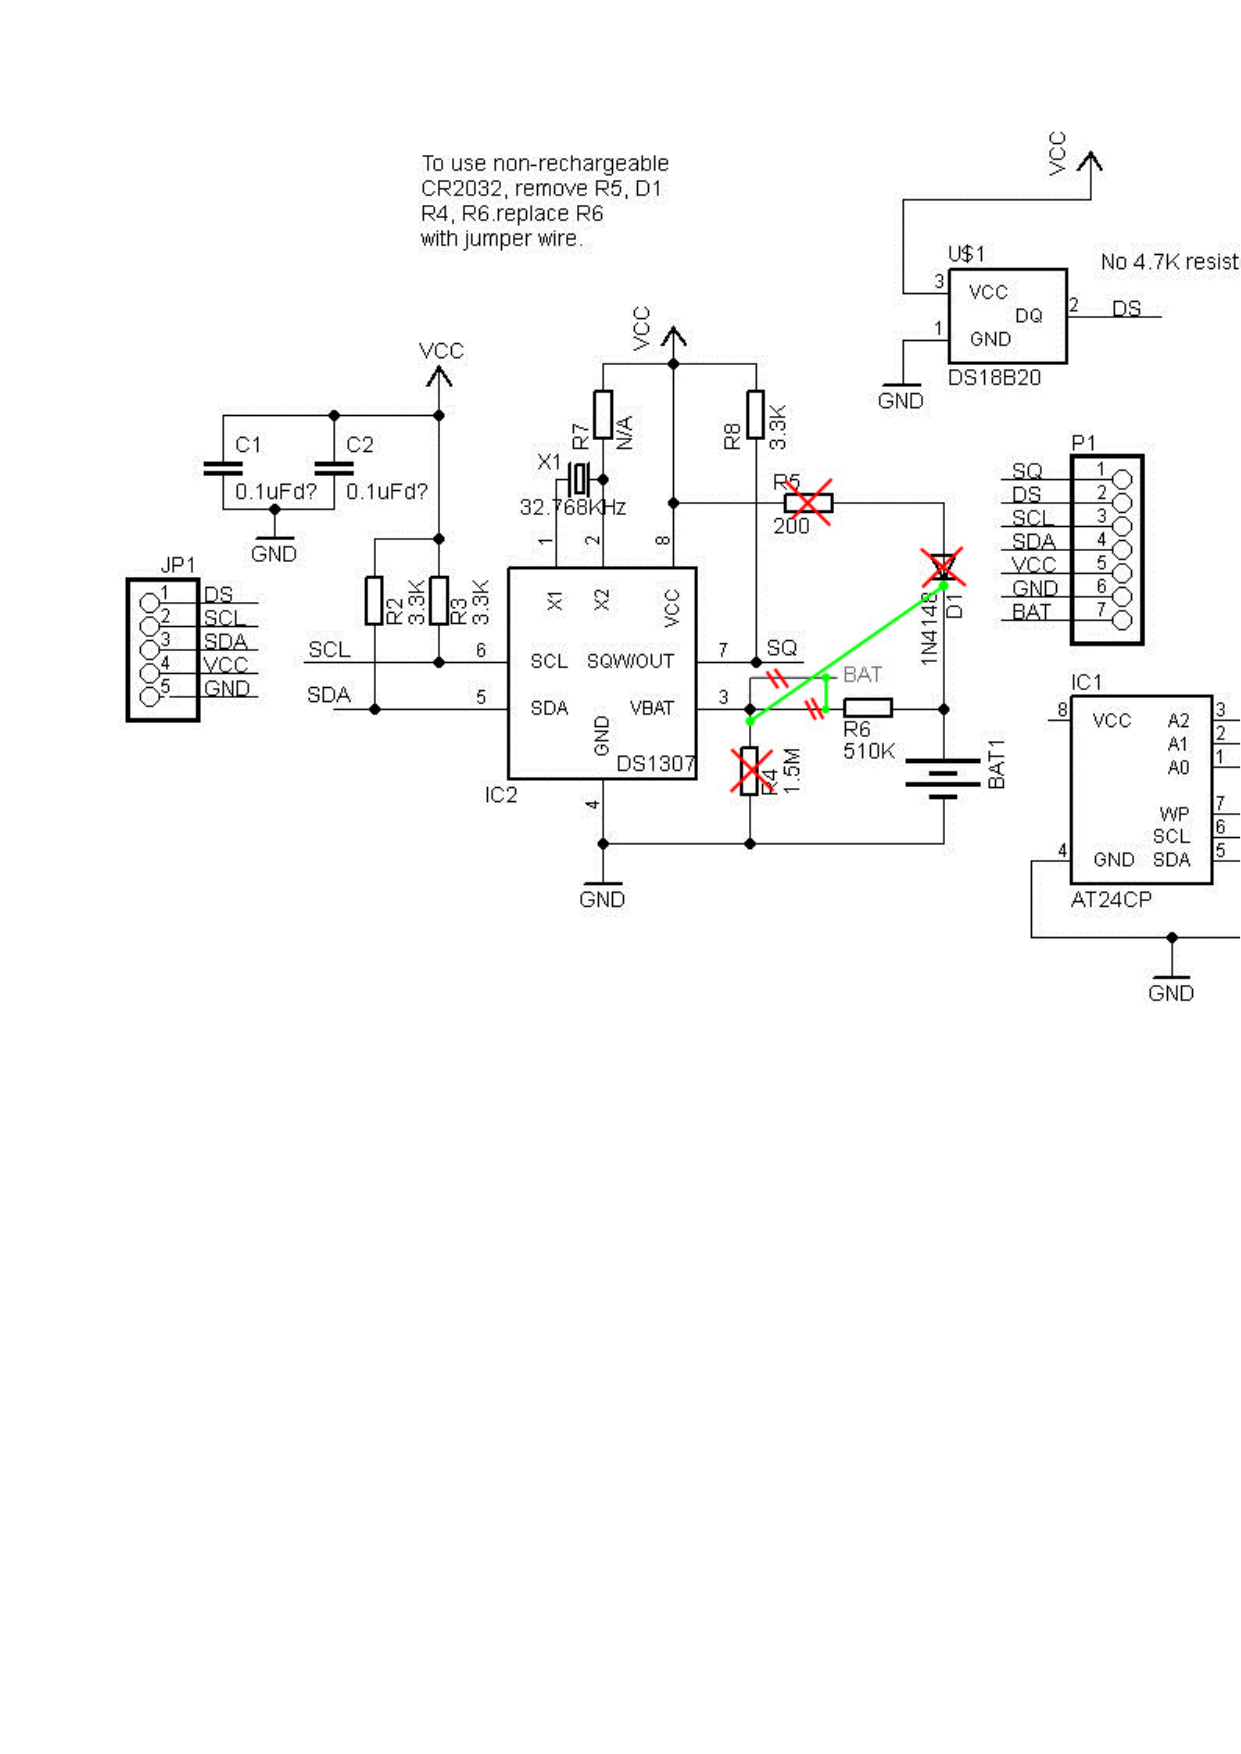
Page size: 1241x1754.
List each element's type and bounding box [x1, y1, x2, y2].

picture [118, 118, 1241, 1009]
